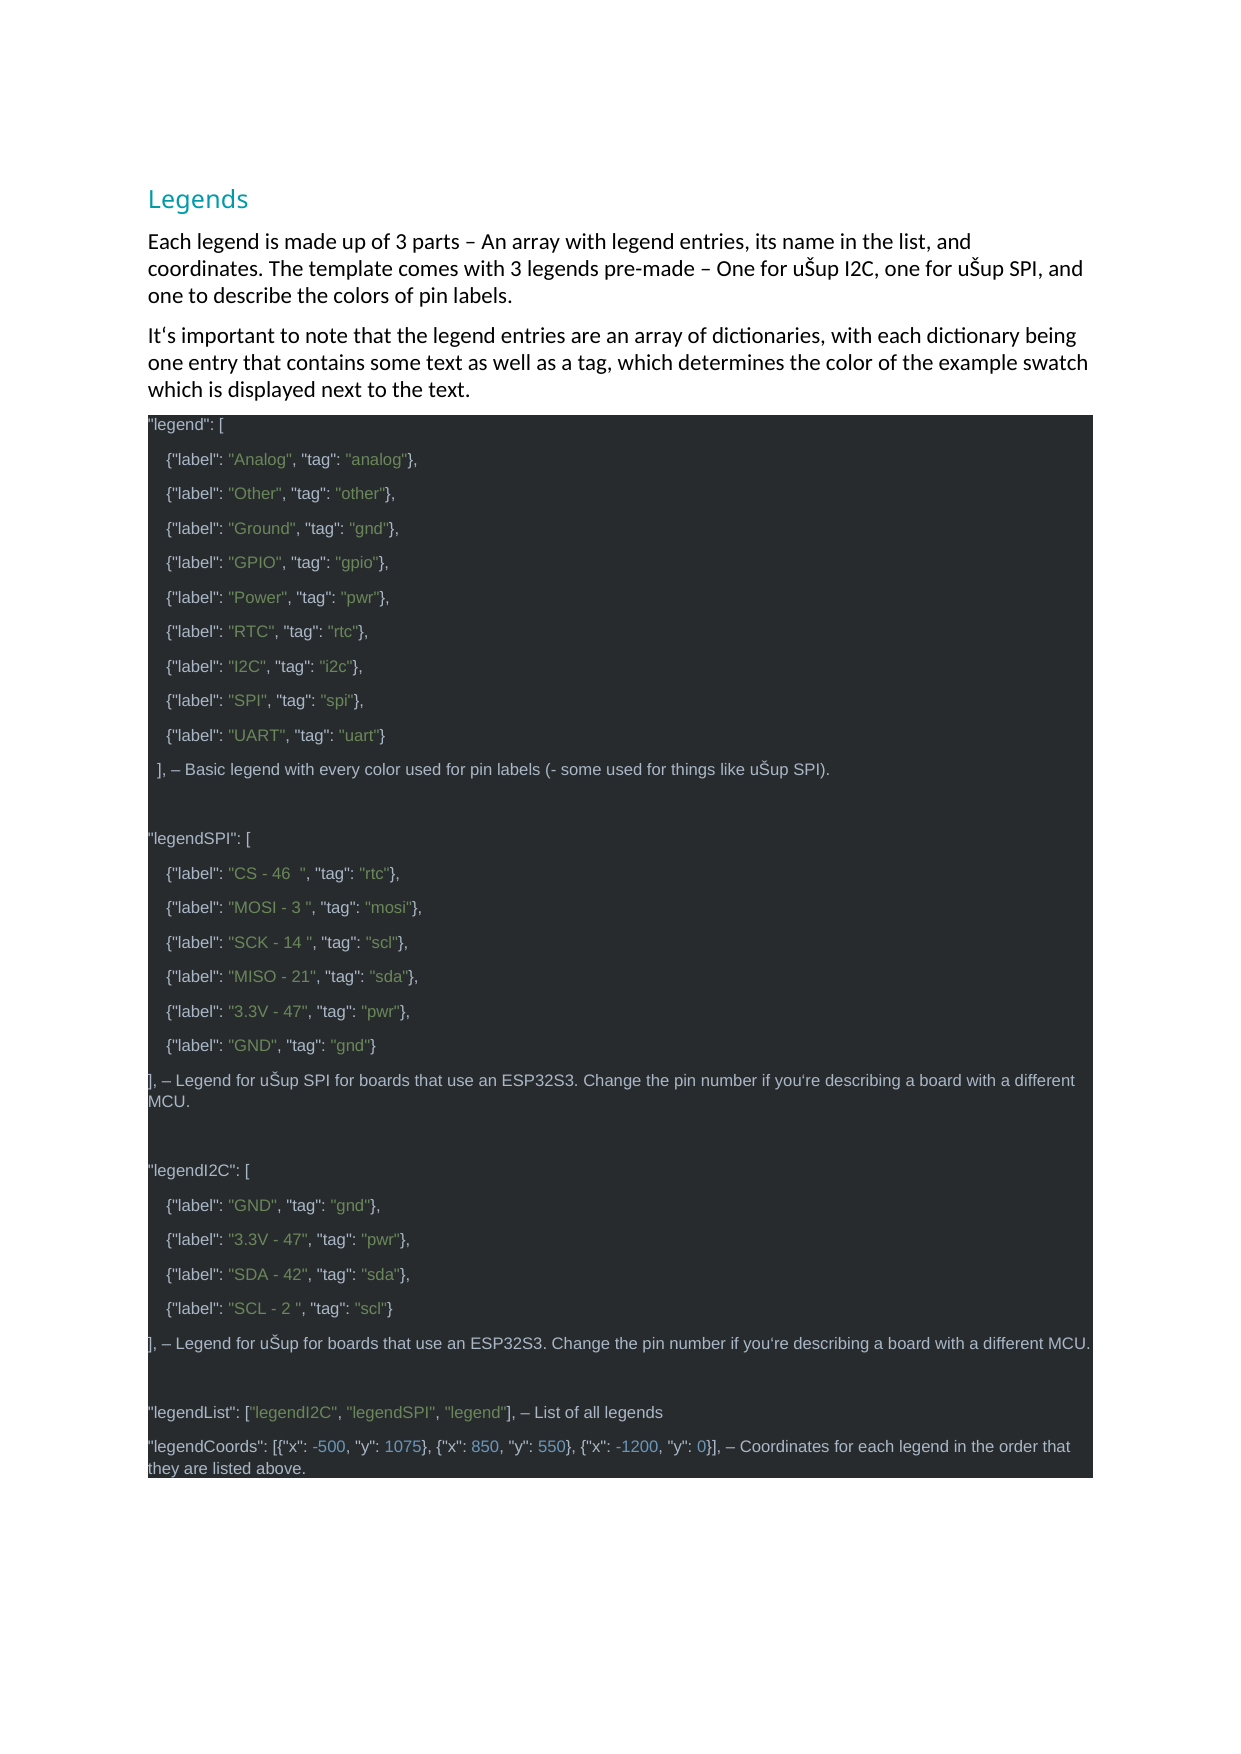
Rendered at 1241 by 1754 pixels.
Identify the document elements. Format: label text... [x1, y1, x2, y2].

text {"label": "3.3V - 47", "tag": "pwr"}, [148, 1230, 1093, 1249]
text Each legend is made up of 3 parts – An array with legend entries, its name in the list, and coordinates. The template comes with 3 legends pre-made – One for uŠup I2C, one for uŠup SPI, and one to describe the colors of pin labels. [148, 228, 1093, 309]
text "legendSPI": [ [148, 829, 1093, 848]
text {"label": "GND", "tag": "gnd"}, [148, 1196, 1093, 1215]
text ], – Legend for uŠup SPI for boards that use an ESP32S3. Change the pin number if you‘re describing a board with a different MCU. [148, 1070, 1093, 1111]
text {"label": "Power", "tag": "pwr"}, [148, 588, 1093, 607]
text {"label": "SPI", "tag": "spi"}, [148, 691, 1093, 710]
text {"label": "SCL - 2 ", "tag": "scl"} [148, 1299, 1093, 1318]
text {"label": "Ground", "tag": "gnd"}, [148, 519, 1093, 538]
text Legends [148, 182, 1093, 216]
text ], – Legend for uŠup for boards that use an ESP32S3. Change the pin number if you‘re describing a board with a different MCU. [148, 1334, 1093, 1353]
text {"label": "GND", "tag": "gnd"} [148, 1036, 1093, 1055]
text It‘s important to note that the legend entries are an array of dictionaries, with each dictionary being one entry that contains some text as well as a tag, which determines the color of the example swatch which is displayed next to the text. [148, 321, 1093, 403]
text {"label": "UART", "tag": "uart"} [148, 726, 1093, 745]
text {"label": "SDA - 42", "tag": "sda"}, [148, 1265, 1093, 1284]
text {"label": "MISO - 21", "tag": "sda"}, [148, 967, 1093, 986]
text {"label": "Analog", "tag": "analog"}, [148, 450, 1093, 469]
text {"label": "GPIO", "tag": "gpio"}, [148, 553, 1093, 572]
text "legend": [ [148, 415, 1093, 434]
text {"label": "SCK - 14 ", "tag": "scl"}, [148, 932, 1093, 952]
text "legendCoords": [{"x": -500, "y": 1075}, {"x": 850, "y": 550}, {"x": -1200, "y": 0}], – Coordinates for each legend in the order that they are listed above. [148, 1437, 1093, 1478]
text {"label": "3.3V - 47", "tag": "pwr"}, [148, 1001, 1093, 1021]
text "legendI2C": [ [148, 1161, 1093, 1180]
text {"label": "RTC", "tag": "rtc"}, [148, 622, 1093, 641]
text {"label": "Other", "tag": "other"}, [148, 484, 1093, 503]
text ], – Basic legend with every color used for pin labels (- some used for things like uŠup SPI). [148, 760, 1093, 779]
text {"label": "MOSI - 3 ", "tag": "mosi"}, [148, 898, 1093, 917]
text {"label": "CS - 46 ", "tag": "rtc"}, [148, 863, 1093, 883]
text {"label": "I2C", "tag": "i2c"}, [148, 657, 1093, 676]
text "legendList": ["legendI2C", "legendSPI", "legend"], – List of all legends [148, 1403, 1093, 1422]
